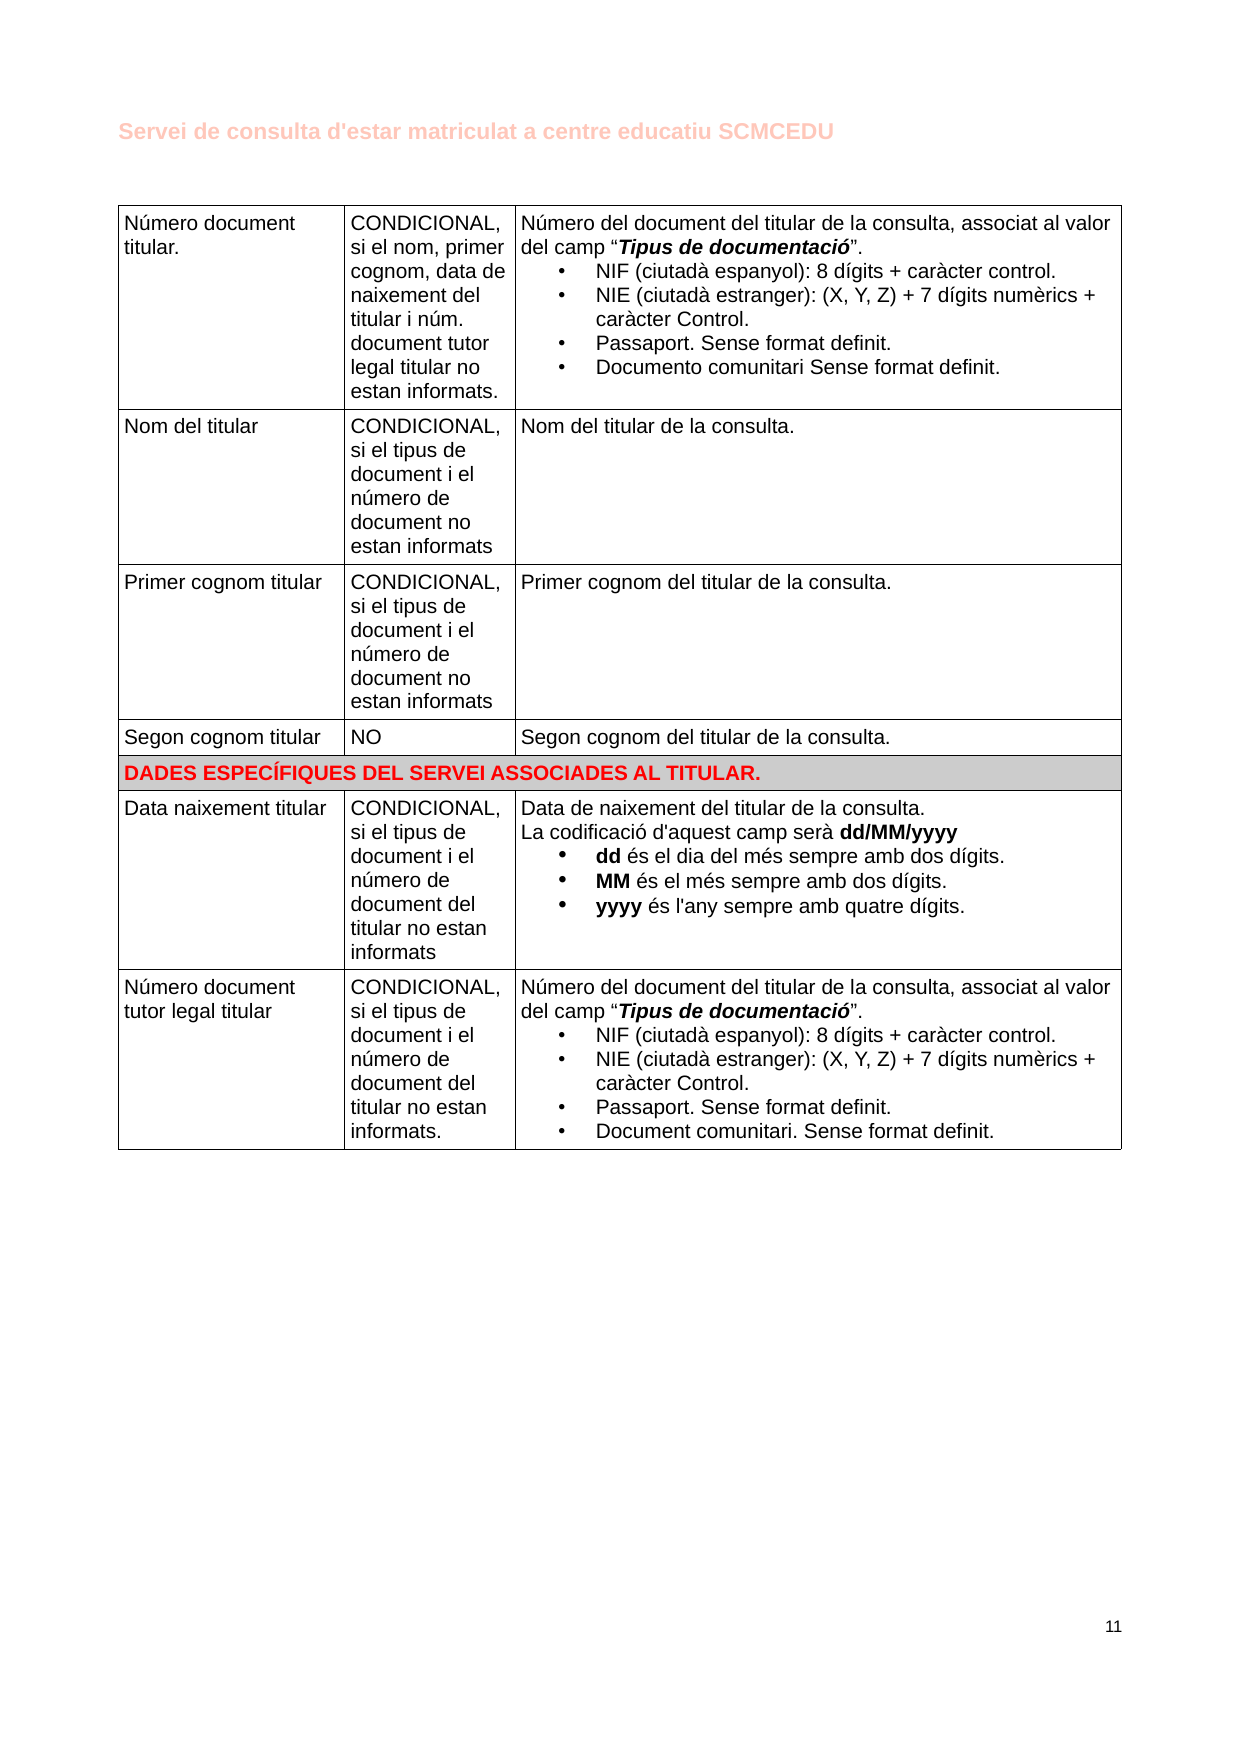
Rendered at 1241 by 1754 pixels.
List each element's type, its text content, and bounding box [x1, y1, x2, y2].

table_cell Primer cognom del titular de la consulta. [516, 565, 1121, 719]
table_cell Número del document del titular de la consulta, associat al valor del camp “Tipus de documentació”. NIF (ciutadà espanyol): 8 dígits + caràcter control. NIE (ciutadà estranger): (X, Y, Z) + 7 dígits numèrics + caràcter Control. Passaport. Sense format definit. Document comunitari. Sense format definit. [516, 970, 1121, 1149]
table_cell Número del document del titular de la consulta, associat al valor del camp “Tipus de documentació”. NIF (ciutadà espanyol): 8 dígits + caràcter control. NIE (ciutadà estranger): (X, Y, Z) + 7 dígits numèrics + caràcter Control. Passaport. Sense format definit. Documento comunitari Sense format definit. [516, 206, 1121, 408]
table_cell Número document titular. [119, 206, 344, 408]
table_cell CONDICIONAL, si el tipus de document i el número de document no estan informats [345, 565, 515, 719]
table_cell Número document tutor legal titular [119, 970, 344, 1149]
table_cell Primer cognom titular [119, 565, 344, 719]
table_cell Nom del titular [119, 410, 344, 564]
table_cell DADES ESPECÍFIQUES DEL SERVEI ASSOCIADES AL TITULAR. [119, 756, 1121, 790]
table_cell Segon cognom titular [119, 720, 344, 754]
table_cell CONDICIONAL, si el tipus de document i el número de document del titular no estan informats [345, 791, 515, 969]
table_cell Data de naixement del titular de la consulta. La codificació d'aquest camp serà dd/MM/yyyy dd és el dia del més sempre amb dos dígits. MM és el més sempre amb dos dígits. yyyy és l'any sempre amb quatre dígits. [516, 791, 1121, 969]
table_cell CONDICIONAL, si el nom, primer cognom, data de naixement del titular i núm. document tutor legal titular no estan informats. [345, 206, 515, 408]
table_cell Segon cognom del titular de la consulta. [516, 720, 1121, 754]
table_cell CONDICIONAL, si el tipus de document i el número de document del titular no estan informats. [345, 970, 515, 1149]
table_cell Nom del titular de la consulta. [516, 410, 1121, 564]
table_cell NO [345, 720, 515, 754]
table_cell Data naixement titular [119, 791, 344, 969]
table_cell CONDICIONAL, si el tipus de document i el número de document no estan informats [345, 410, 515, 564]
